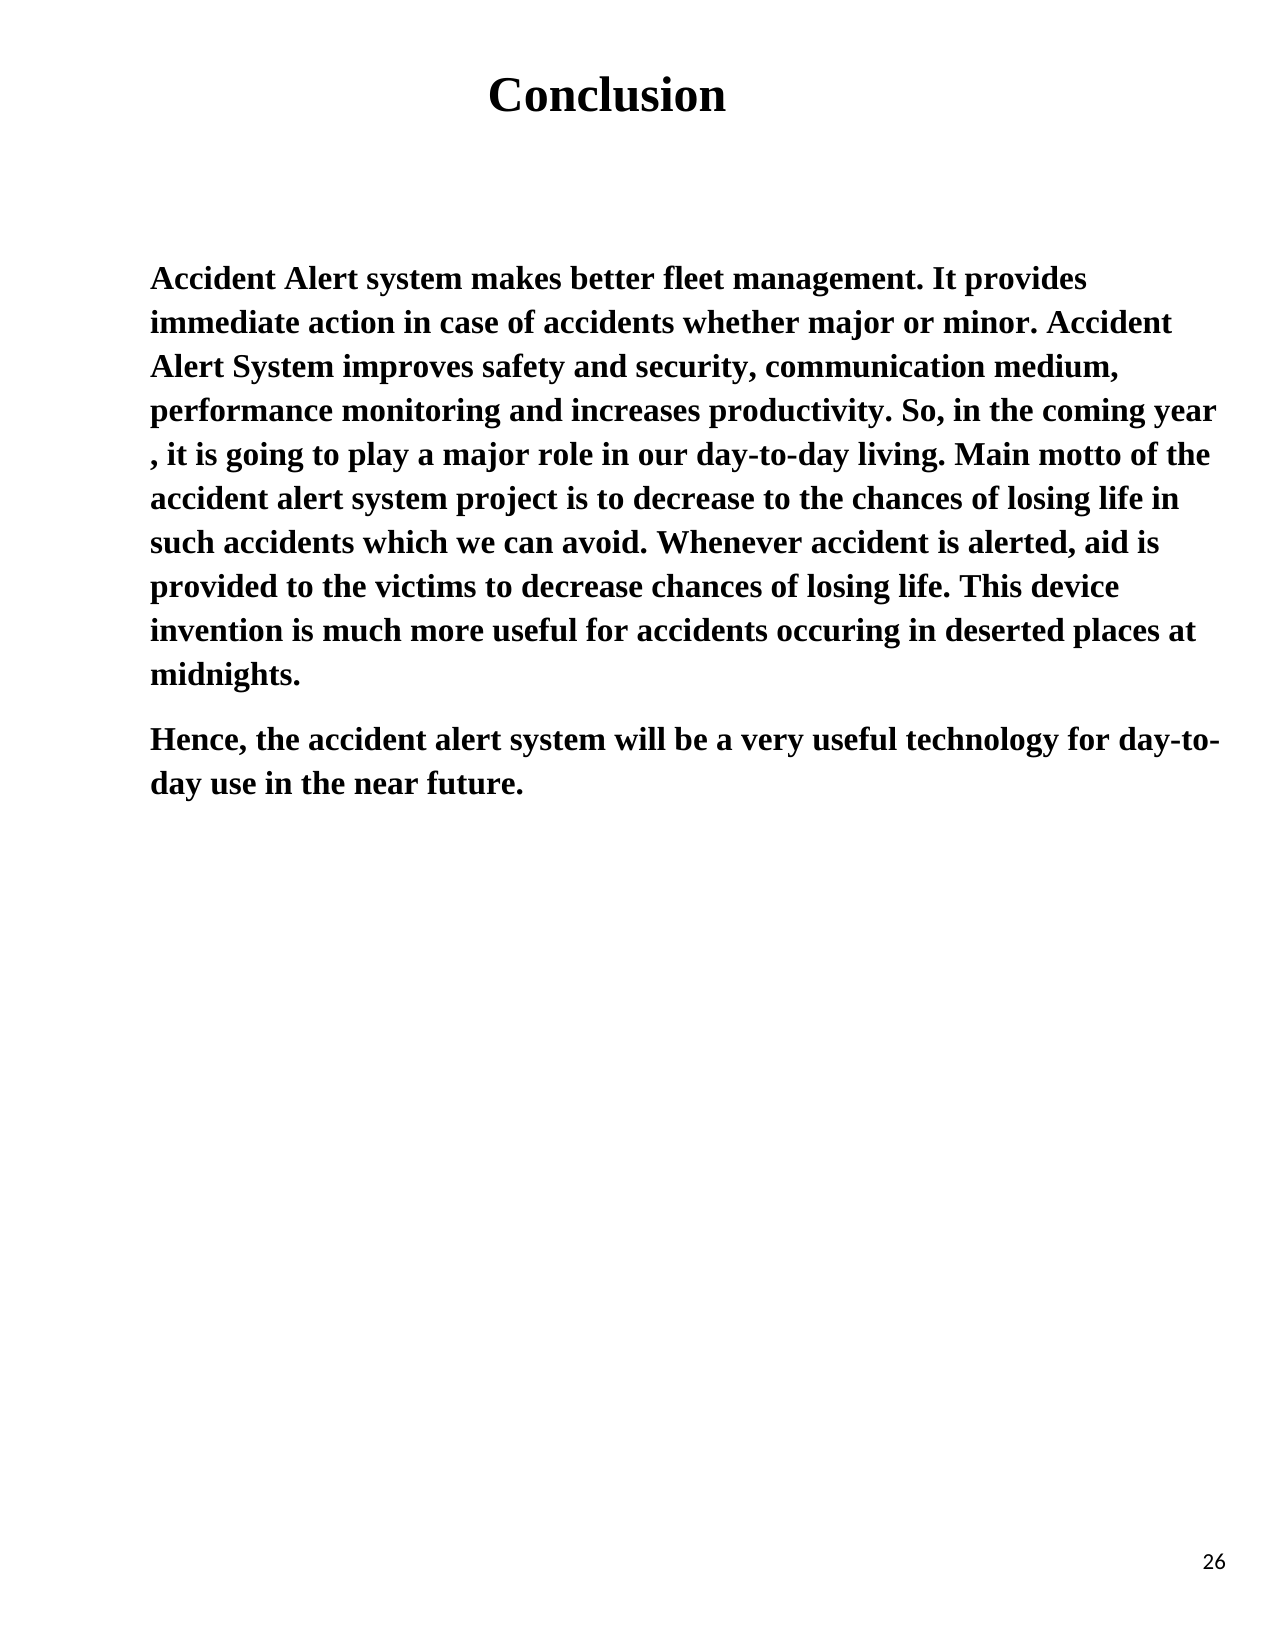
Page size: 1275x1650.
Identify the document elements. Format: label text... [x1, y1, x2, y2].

text Accident Alert system makes better fleet management. It provides immediate action in case of accidents whether major or minor. Accident Alert System improves safety and security, communication medium, performance monitoring and increases productivity. So, in the coming year , it is going to play a major role in our day-to-day living. Main motto of the accident alert system project is to decrease to the chances of losing life in such accidents which we can avoid. Whenever accident is alerted, aid is provided to the victims to decrease chances of losing life. This device invention is much more useful for accidents occuring in deserted places at midnights. [150, 258, 1226, 693]
text Hence, the accident alert system will be a very useful technology for day-to-day use in the near future. [150, 719, 1226, 834]
text Conclusion [150, 65, 1226, 122]
